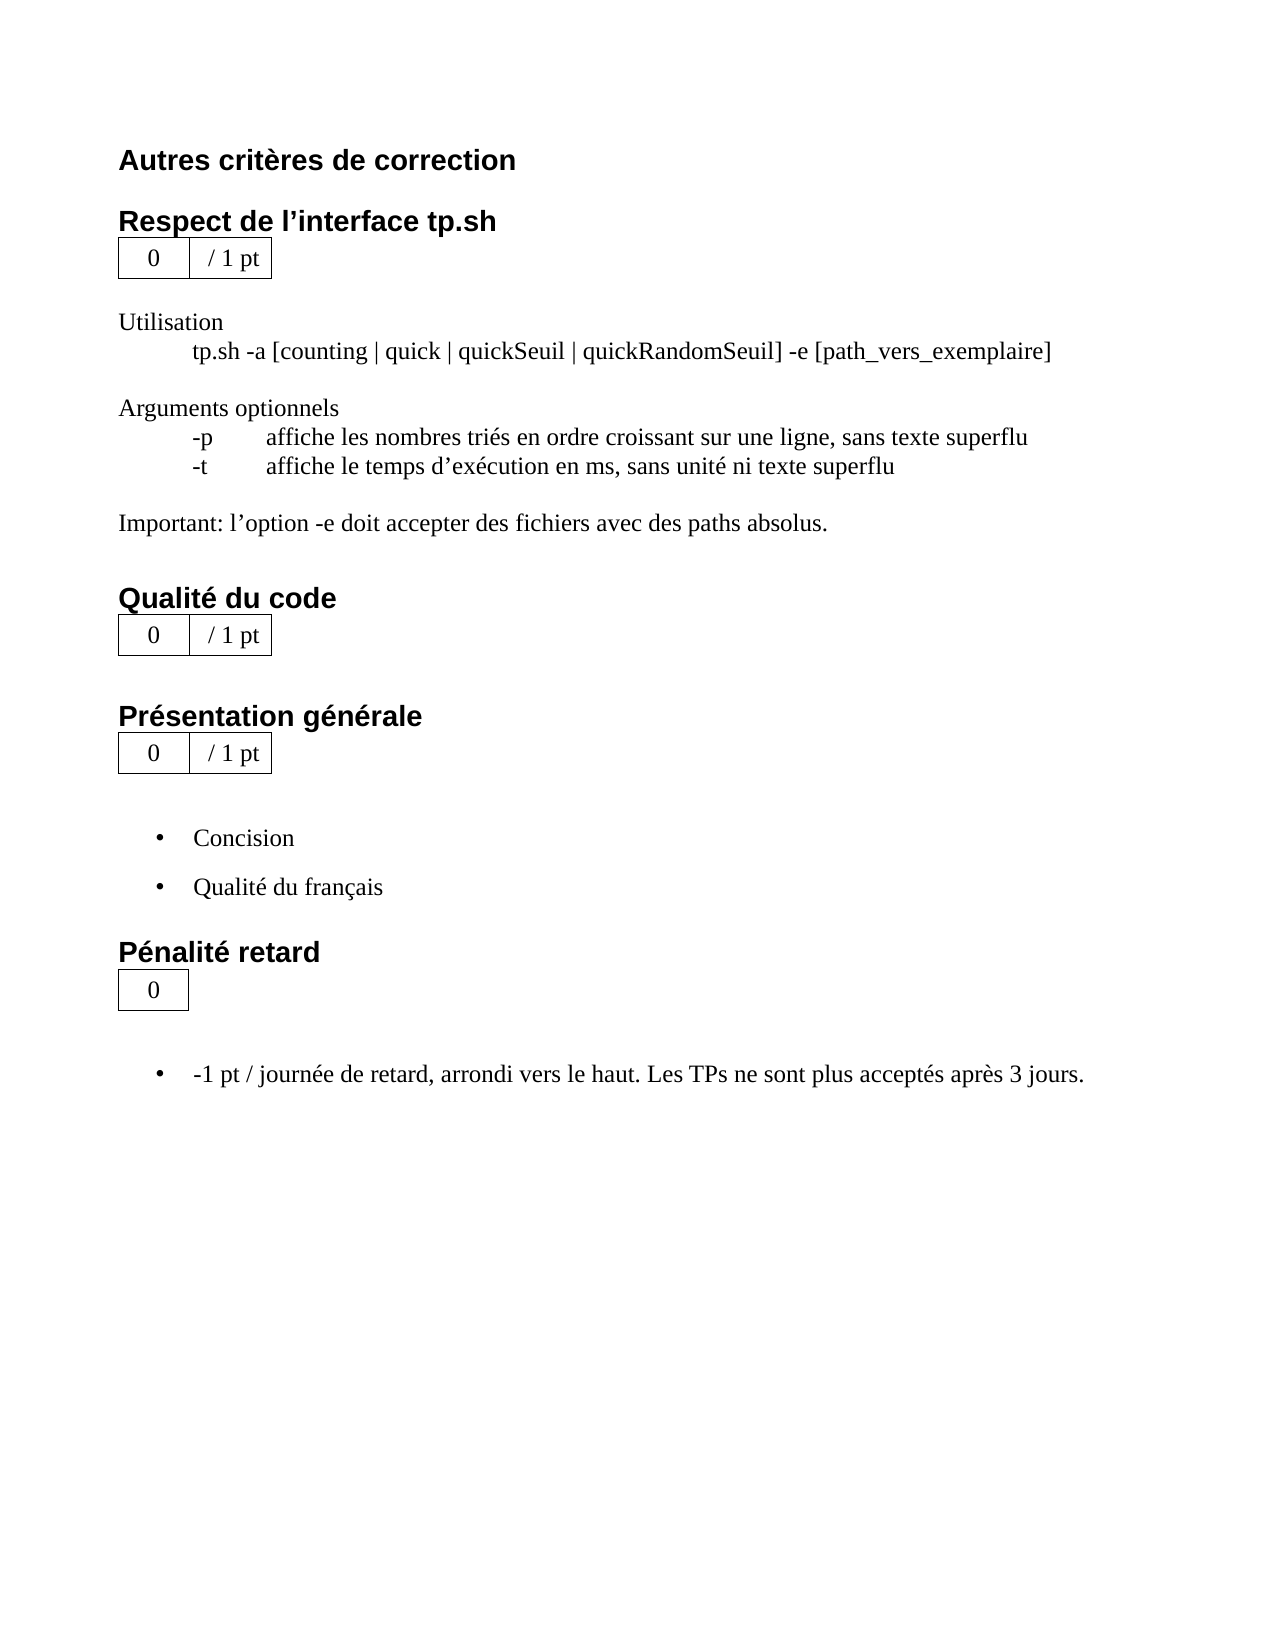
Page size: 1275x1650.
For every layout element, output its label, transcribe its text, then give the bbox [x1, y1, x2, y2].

text Utilisation [118, 307, 1157, 336]
table_header 0 [119, 615, 189, 655]
text -t affiche le temps d’exécution en ms, sans unité ni texte superflu [118, 451, 1157, 480]
list Concision [156, 823, 1157, 851]
list -1 pt / journée de retard, arrondi vers le haut. Les TPs ne sont plus acceptés après 3 jours. [156, 1059, 1157, 1088]
subtitle Présentation générale [118, 699, 1157, 732]
subtitle Respect de l’interface tp.sh [118, 204, 1157, 237]
text tp.sh -a [counting | quick | quickSeuil | quickRandomSeuil] -e [path_vers_exemplaire] [118, 336, 1157, 365]
table_header / 1 pt [190, 733, 271, 773]
subtitle Autres critères de correction [118, 143, 1157, 177]
text Important: l’option -e doit accepter des fichiers avec des paths absolus. [118, 508, 1157, 537]
subtitle Qualité du code [118, 581, 1157, 614]
table_header 0 [119, 238, 189, 278]
text Arguments optionnels [118, 393, 1157, 422]
table_header / 1 pt [190, 238, 271, 278]
table_header 0 [119, 970, 188, 1009]
table_header 0 [119, 733, 189, 773]
subtitle Pénalité retard [118, 935, 1157, 969]
table_header / 1 pt [190, 615, 271, 655]
text -p affiche les nombres triés en ordre croissant sur une ligne, sans texte superflu [118, 422, 1157, 451]
list Qualité du français [156, 872, 1157, 900]
